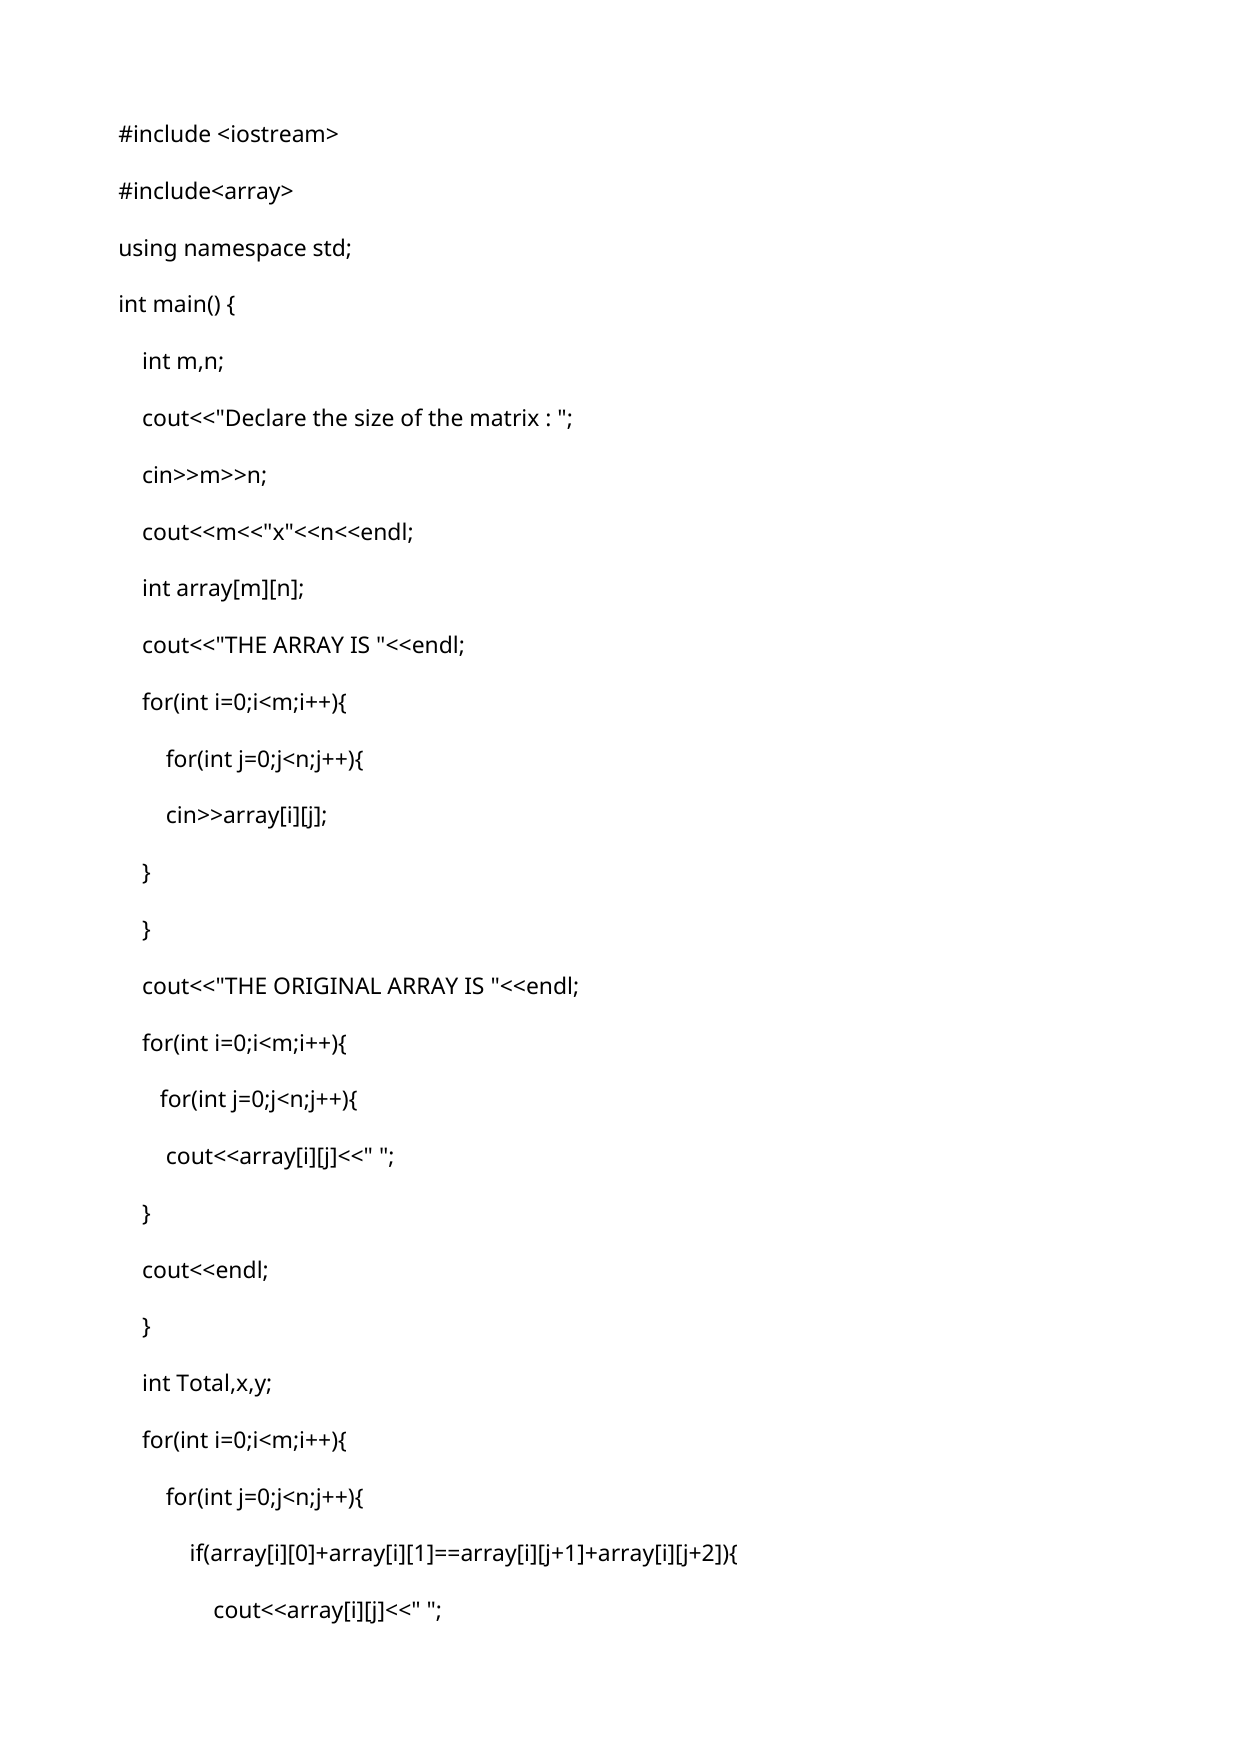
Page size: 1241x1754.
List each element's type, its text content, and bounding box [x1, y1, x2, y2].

text for(int j=0;j<n;j++){ [118, 1481, 1122, 1512]
text cout<<array[i][j]<<" "; [118, 1594, 1122, 1625]
text cout<<array[i][j]<<" "; [118, 1140, 1122, 1171]
text #include <iostream> [118, 118, 1122, 149]
text int array[m][n]; [118, 572, 1122, 603]
text } [118, 1197, 1122, 1228]
text for(int j=0;j<n;j++){ [118, 743, 1122, 774]
text using namespace std; [118, 232, 1122, 263]
text for(int i=0;i<m;i++){ [118, 686, 1122, 717]
text int m,n; [118, 345, 1122, 376]
text if(array[i][0]+array[i][1]==array[i][j+1]+array[i][j+2]){ [118, 1537, 1122, 1569]
text for(int i=0;i<m;i++){ [118, 1026, 1122, 1058]
text cout<<"Declare the size of the matrix : "; [118, 402, 1122, 433]
text int main() { [118, 288, 1122, 320]
text cout<<"THE ORIGINAL ARRAY IS "<<endl; [118, 970, 1122, 1001]
text int Total,x,y; [118, 1367, 1122, 1398]
text cout<<"THE ARRAY IS "<<endl; [118, 629, 1122, 660]
text } [118, 913, 1122, 944]
text cin>>array[i][j]; [118, 799, 1122, 831]
text #include<array> [118, 175, 1122, 206]
text for(int j=0;j<n;j++){ [118, 1083, 1122, 1114]
text cout<<endl; [118, 1253, 1122, 1285]
text cin>>m>>n; [118, 459, 1122, 490]
text for(int i=0;i<m;i++){ [118, 1424, 1122, 1455]
text cout<<m<<"x"<<n<<endl; [118, 516, 1122, 547]
text } [118, 856, 1122, 887]
text } [118, 1310, 1122, 1342]
